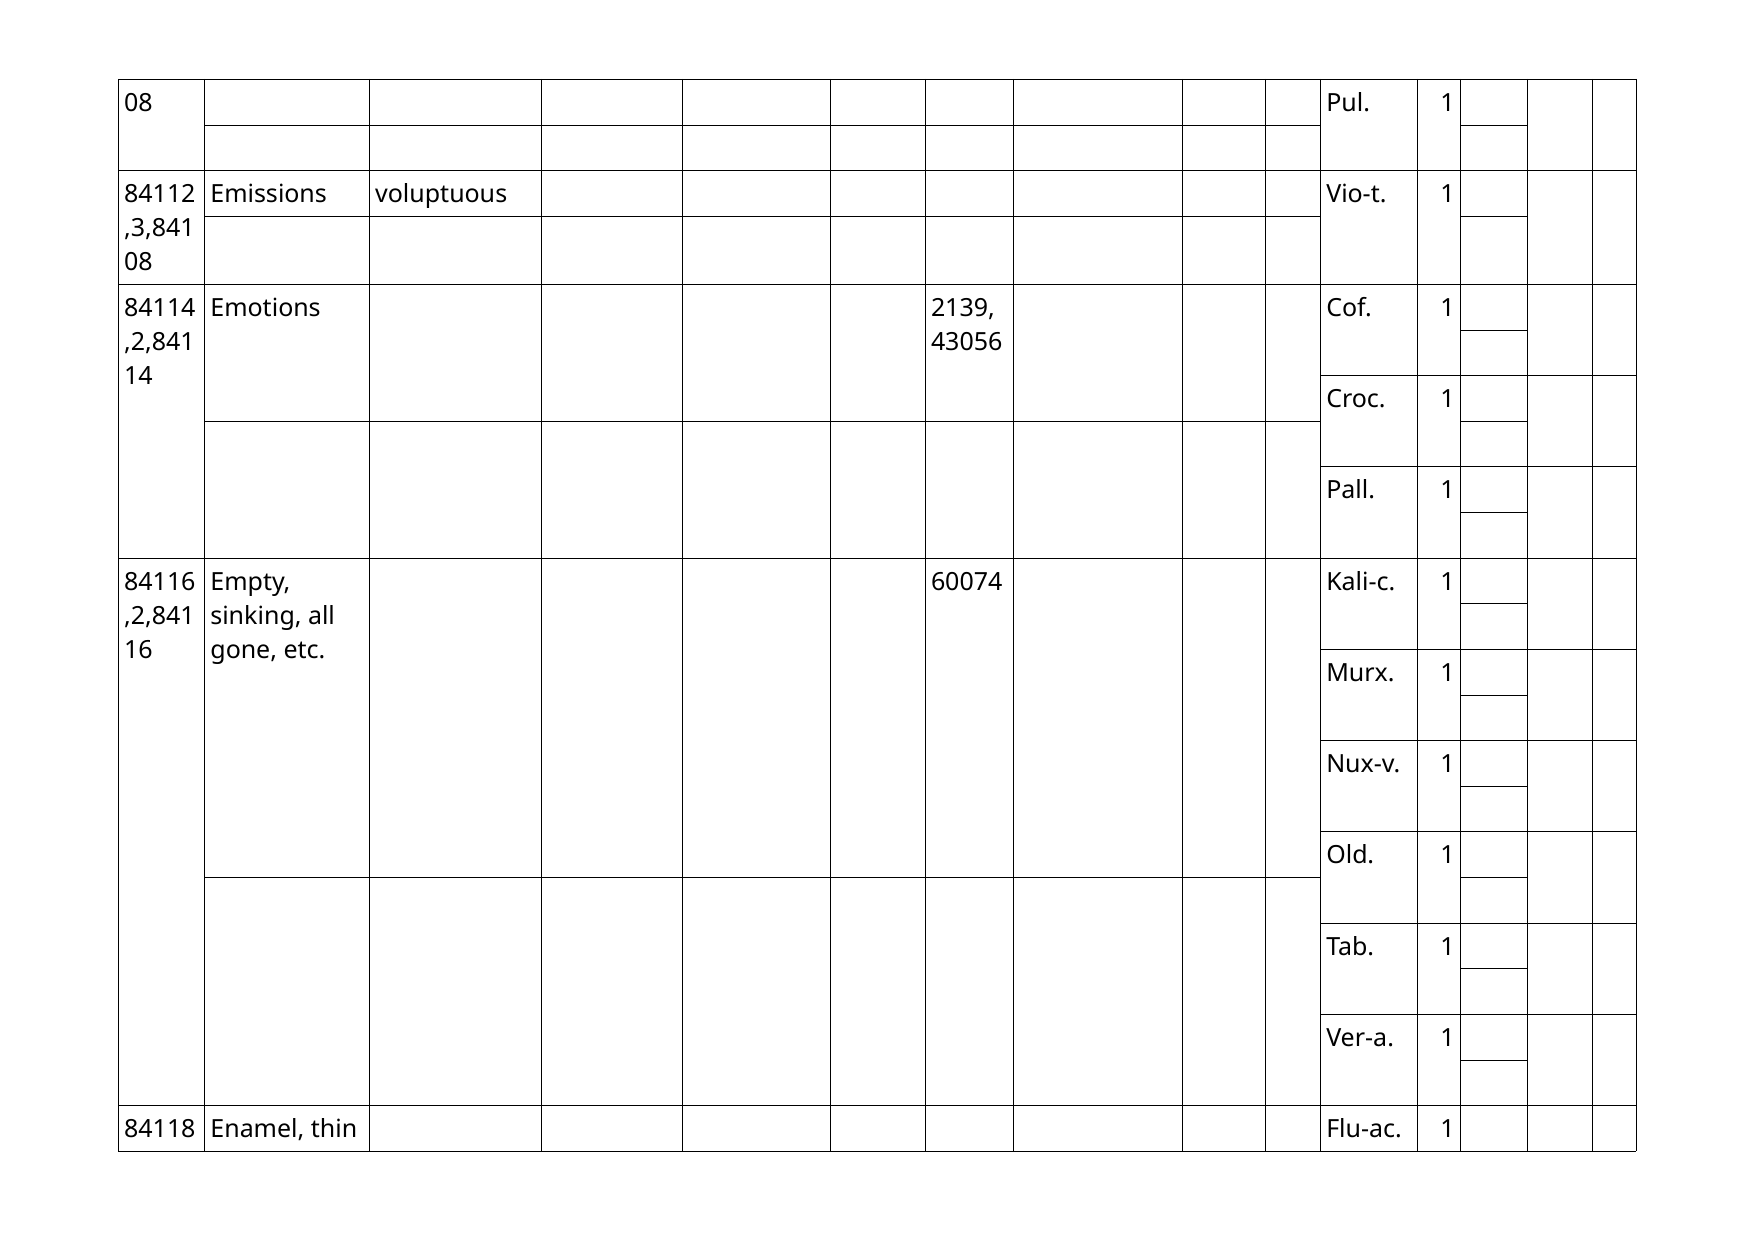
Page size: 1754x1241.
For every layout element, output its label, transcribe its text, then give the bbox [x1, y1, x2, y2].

table_cell [370, 80, 541, 124]
table_cell [1183, 1106, 1265, 1151]
table_cell [1461, 741, 1527, 786]
table_cell [683, 217, 830, 284]
table_cell [1266, 285, 1320, 421]
table_cell Empty, sinking, all gone, etc. [205, 559, 369, 877]
table_cell [1461, 331, 1527, 375]
table_cell [1461, 467, 1527, 512]
table_cell [1461, 650, 1527, 694]
table_cell [1593, 285, 1636, 375]
table_cell [205, 126, 369, 170]
table_cell 1 [1418, 376, 1460, 466]
table_cell 84114,2,84114 [119, 285, 204, 558]
table_cell [1461, 924, 1527, 968]
table_cell [1014, 285, 1182, 421]
table_cell Cof. [1321, 285, 1417, 375]
table_cell [370, 878, 541, 1105]
table_cell [205, 878, 369, 1105]
table_cell [1593, 741, 1636, 831]
table_cell [1461, 969, 1527, 1014]
table_cell [831, 878, 925, 1105]
table_cell [1183, 422, 1265, 558]
table_cell [1528, 650, 1592, 740]
table_cell [1461, 422, 1527, 466]
table_cell [1528, 376, 1592, 466]
table_cell [926, 217, 1013, 284]
table_cell [1528, 171, 1592, 284]
table_cell [926, 878, 1013, 1105]
table_cell [542, 1106, 682, 1151]
table_cell Emotions [205, 285, 369, 421]
table_cell [683, 126, 830, 170]
table_cell [1014, 1106, 1182, 1151]
table_cell [1461, 1015, 1527, 1059]
table_cell 60074 [926, 559, 1013, 877]
table_cell [1461, 1061, 1527, 1105]
table_cell [370, 1106, 541, 1151]
table_cell [370, 285, 541, 421]
table_cell [1461, 80, 1527, 124]
table_cell [1183, 559, 1265, 877]
table_cell voluptuous [370, 171, 541, 216]
table_cell [1593, 80, 1636, 170]
table_cell [1266, 1106, 1320, 1151]
table_cell 08 [119, 80, 204, 170]
table_cell [1461, 376, 1527, 421]
table_cell 2139,43056 [926, 285, 1013, 421]
table_cell [1593, 1106, 1636, 1151]
table_cell [1461, 832, 1527, 877]
table_cell [1014, 171, 1182, 216]
table_cell [831, 285, 925, 421]
table_cell [831, 126, 925, 170]
table_cell [1266, 171, 1320, 216]
table_cell [1183, 217, 1265, 284]
table_cell [205, 80, 369, 124]
table_cell [1593, 171, 1636, 284]
table_cell Vio-t. [1321, 171, 1417, 284]
table_cell [1266, 878, 1320, 1105]
table_cell [1461, 878, 1527, 923]
table_cell 84112,3,84108 [119, 171, 204, 284]
table_cell Croc. [1321, 376, 1417, 466]
table_cell 1 [1418, 1015, 1460, 1105]
table_cell [370, 126, 541, 170]
table_cell [542, 80, 682, 124]
table_cell 84116,2,84116 [119, 559, 204, 1105]
table_cell [1461, 604, 1527, 649]
table_cell [1461, 696, 1527, 740]
table_cell Pall. [1321, 467, 1417, 558]
table_cell [1266, 126, 1320, 170]
table_cell [1183, 126, 1265, 170]
table_cell 84118 [119, 1106, 204, 1151]
table_cell [831, 422, 925, 558]
table_cell 1 [1418, 285, 1460, 375]
table_cell [1528, 559, 1592, 649]
table_cell [370, 422, 541, 558]
table_cell [683, 171, 830, 216]
table_cell [683, 285, 830, 421]
table_cell [1183, 80, 1265, 124]
table_cell [1014, 126, 1182, 170]
table_cell [1461, 171, 1527, 216]
table_cell [370, 559, 541, 877]
table_cell [1593, 832, 1636, 923]
table_cell 1 [1418, 650, 1460, 740]
table_cell [1183, 878, 1265, 1105]
table_cell 1 [1418, 924, 1460, 1014]
table_cell [926, 1106, 1013, 1151]
table_cell [1014, 80, 1182, 124]
table_cell [205, 422, 369, 558]
table_cell [1461, 787, 1527, 831]
table_cell [1014, 422, 1182, 558]
table_cell [1528, 467, 1592, 558]
table_cell [1183, 285, 1265, 421]
table_cell [1014, 217, 1182, 284]
table_cell 1 [1418, 559, 1460, 649]
table_cell [1593, 467, 1636, 558]
table_cell [542, 217, 682, 284]
table_cell [542, 559, 682, 877]
table_cell [1014, 878, 1182, 1105]
table_cell [683, 1106, 830, 1151]
table_cell [831, 171, 925, 216]
table_cell [926, 422, 1013, 558]
table_cell [831, 217, 925, 284]
table_cell [1461, 217, 1527, 284]
table_cell [542, 171, 682, 216]
table_cell [683, 422, 830, 558]
table_cell [926, 126, 1013, 170]
table_cell [1014, 559, 1182, 877]
table_cell [683, 80, 830, 124]
table_cell Kali-c. [1321, 559, 1417, 649]
table_cell [1593, 1015, 1636, 1105]
table_cell [1528, 80, 1592, 170]
table_cell [542, 422, 682, 558]
table_cell [1528, 832, 1592, 923]
table_cell [542, 285, 682, 421]
table_cell Tab. [1321, 924, 1417, 1014]
table_cell [1461, 1106, 1527, 1151]
table_cell [1461, 513, 1527, 558]
table_cell Old. [1321, 832, 1417, 923]
table_cell [683, 559, 830, 877]
table_cell [542, 126, 682, 170]
table_cell Murx. [1321, 650, 1417, 740]
table_cell [1183, 171, 1265, 216]
table_cell [831, 80, 925, 124]
table_cell 1 [1418, 1106, 1460, 1151]
table_cell [370, 217, 541, 284]
table_cell [926, 171, 1013, 216]
table_cell Ver-a. [1321, 1015, 1417, 1105]
table_cell [1528, 285, 1592, 375]
table_cell Pul. [1321, 80, 1417, 170]
table_cell [1593, 559, 1636, 649]
table_cell 1 [1418, 171, 1460, 284]
table_cell [1266, 217, 1320, 284]
table_cell [1266, 559, 1320, 877]
table_cell 1 [1418, 741, 1460, 831]
table_cell [1461, 126, 1527, 170]
table_cell [1593, 376, 1636, 466]
table_cell Enamel, thin [205, 1106, 369, 1151]
table_cell [1593, 924, 1636, 1014]
table_cell 1 [1418, 832, 1460, 923]
table_cell [831, 559, 925, 877]
table_cell [926, 80, 1013, 124]
table_cell [1528, 741, 1592, 831]
table_cell [1528, 1015, 1592, 1105]
table_cell [1528, 924, 1592, 1014]
table_cell 1 [1418, 467, 1460, 558]
table_cell [205, 217, 369, 284]
table_cell [542, 878, 682, 1105]
table_cell [1266, 80, 1320, 124]
table_cell Nux-v. [1321, 741, 1417, 831]
table_cell Emissions [205, 171, 369, 216]
table_cell Flu-ac. [1321, 1106, 1417, 1151]
table_cell [1528, 1106, 1592, 1151]
table_cell [1461, 559, 1527, 603]
table_cell [1266, 422, 1320, 558]
table_cell [1593, 650, 1636, 740]
table_cell [831, 1106, 925, 1151]
table_cell [1461, 285, 1527, 329]
table_cell [683, 878, 830, 1105]
table_cell 1 [1418, 80, 1460, 170]
